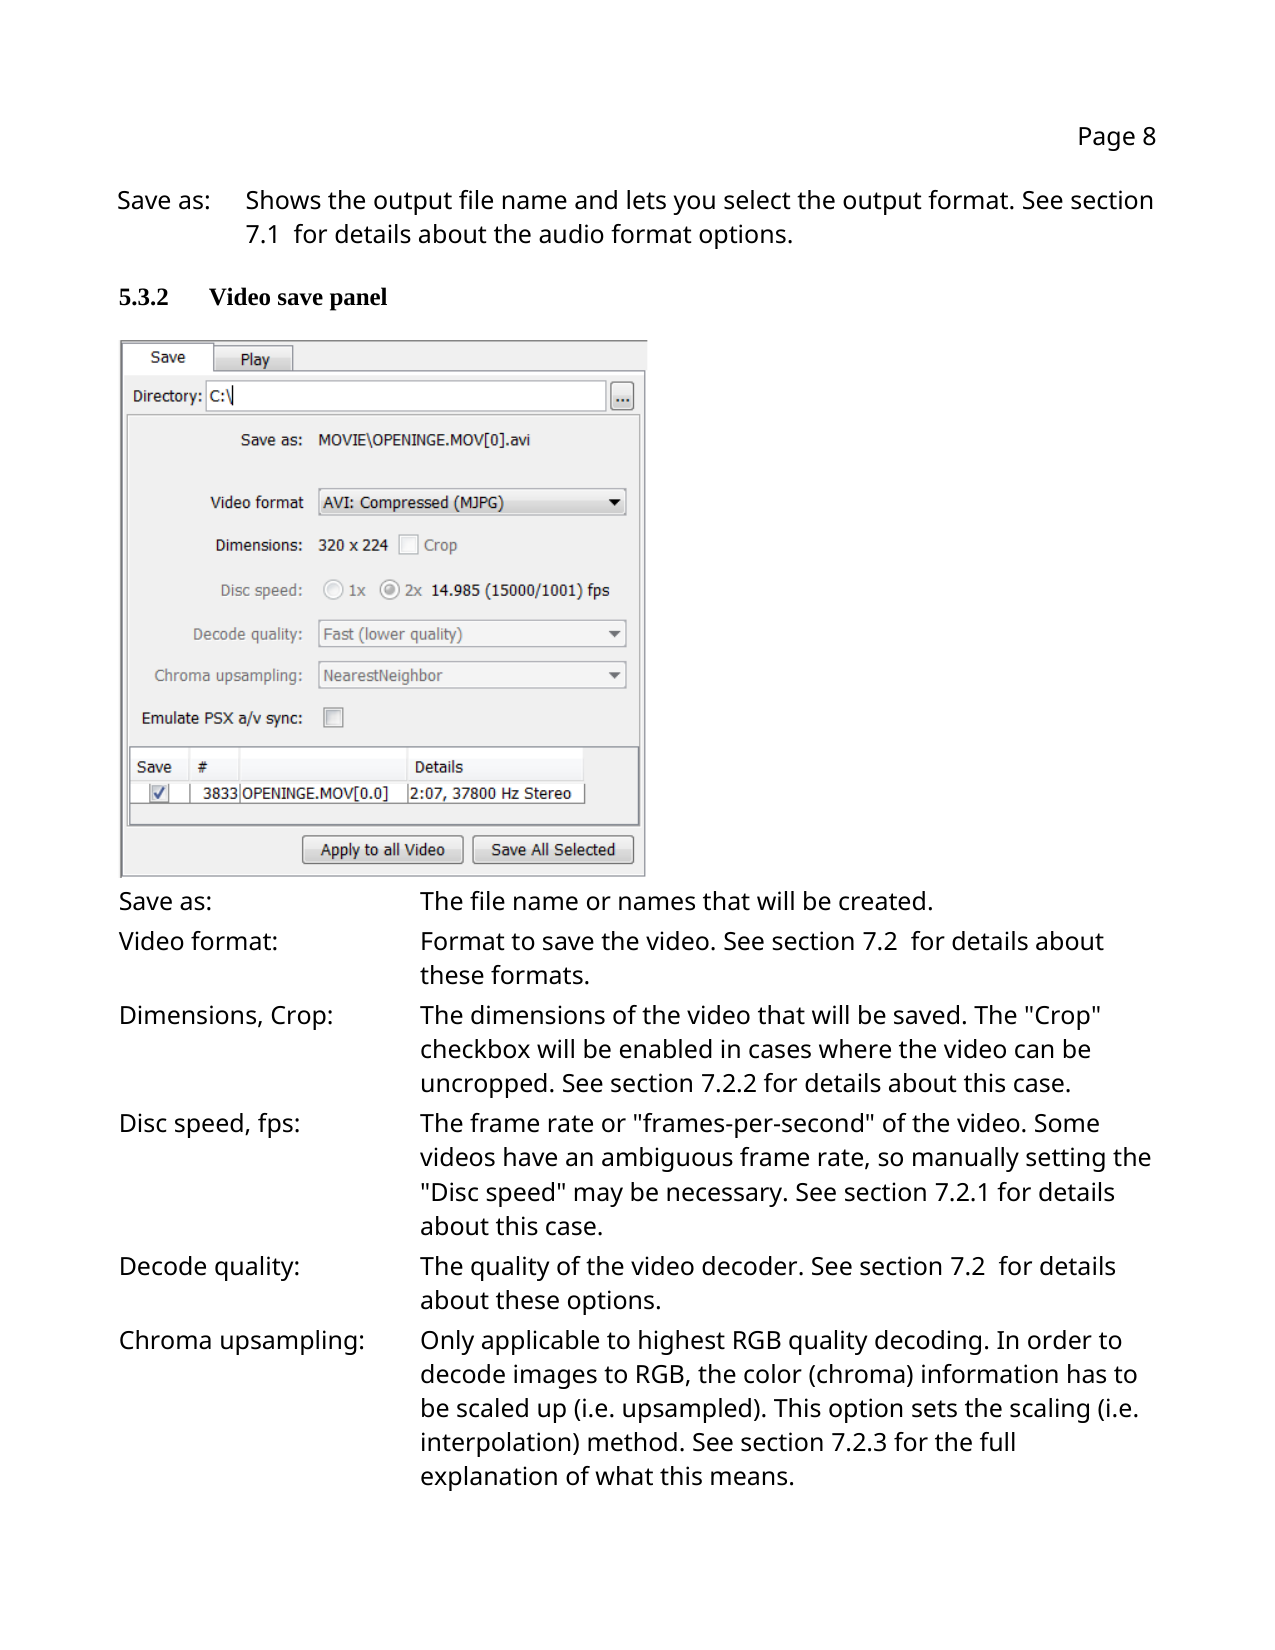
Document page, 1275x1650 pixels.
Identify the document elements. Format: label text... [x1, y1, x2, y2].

text Dimensions, Crop: The dimensions of the video that will be saved. The "Crop" checkbox will be enabled in cases where the video can be uncropped. See section 7.2.2 for details about this case. [118, 998, 1156, 1100]
text Save as: The file name or names that will be created. [118, 883, 1156, 918]
text Save as: Shows the output file name and lets you select the output format. See section 7.1 for details about the audio format options. [117, 183, 1156, 251]
text Chroma upsampling: Only applicable to highest RGB quality decoding. In order to decode images to RGB, the color (chroma) information has to be scaled up (i.e. upsampled). This option sets the scaling (i.e. interpolation) method. See section 7.2.3 for the full explanation of what this means. [118, 1322, 1156, 1493]
text Disc speed, fps: The frame rate or "frames-per-second" of the video. Some videos have an ambiguous frame rate, so manually setting the "Disc speed" may be necessary. See section 7.2.1 for details about this case. [118, 1106, 1156, 1242]
subtitle Video save panel [118, 282, 1156, 311]
text Video format: Format to save the video. See section 7.2 for details about these formats. [118, 924, 1156, 992]
text Decode quality: The quality of the video decoder. See section 7.2 for details about these options. [118, 1248, 1156, 1316]
picture [118, 340, 648, 878]
